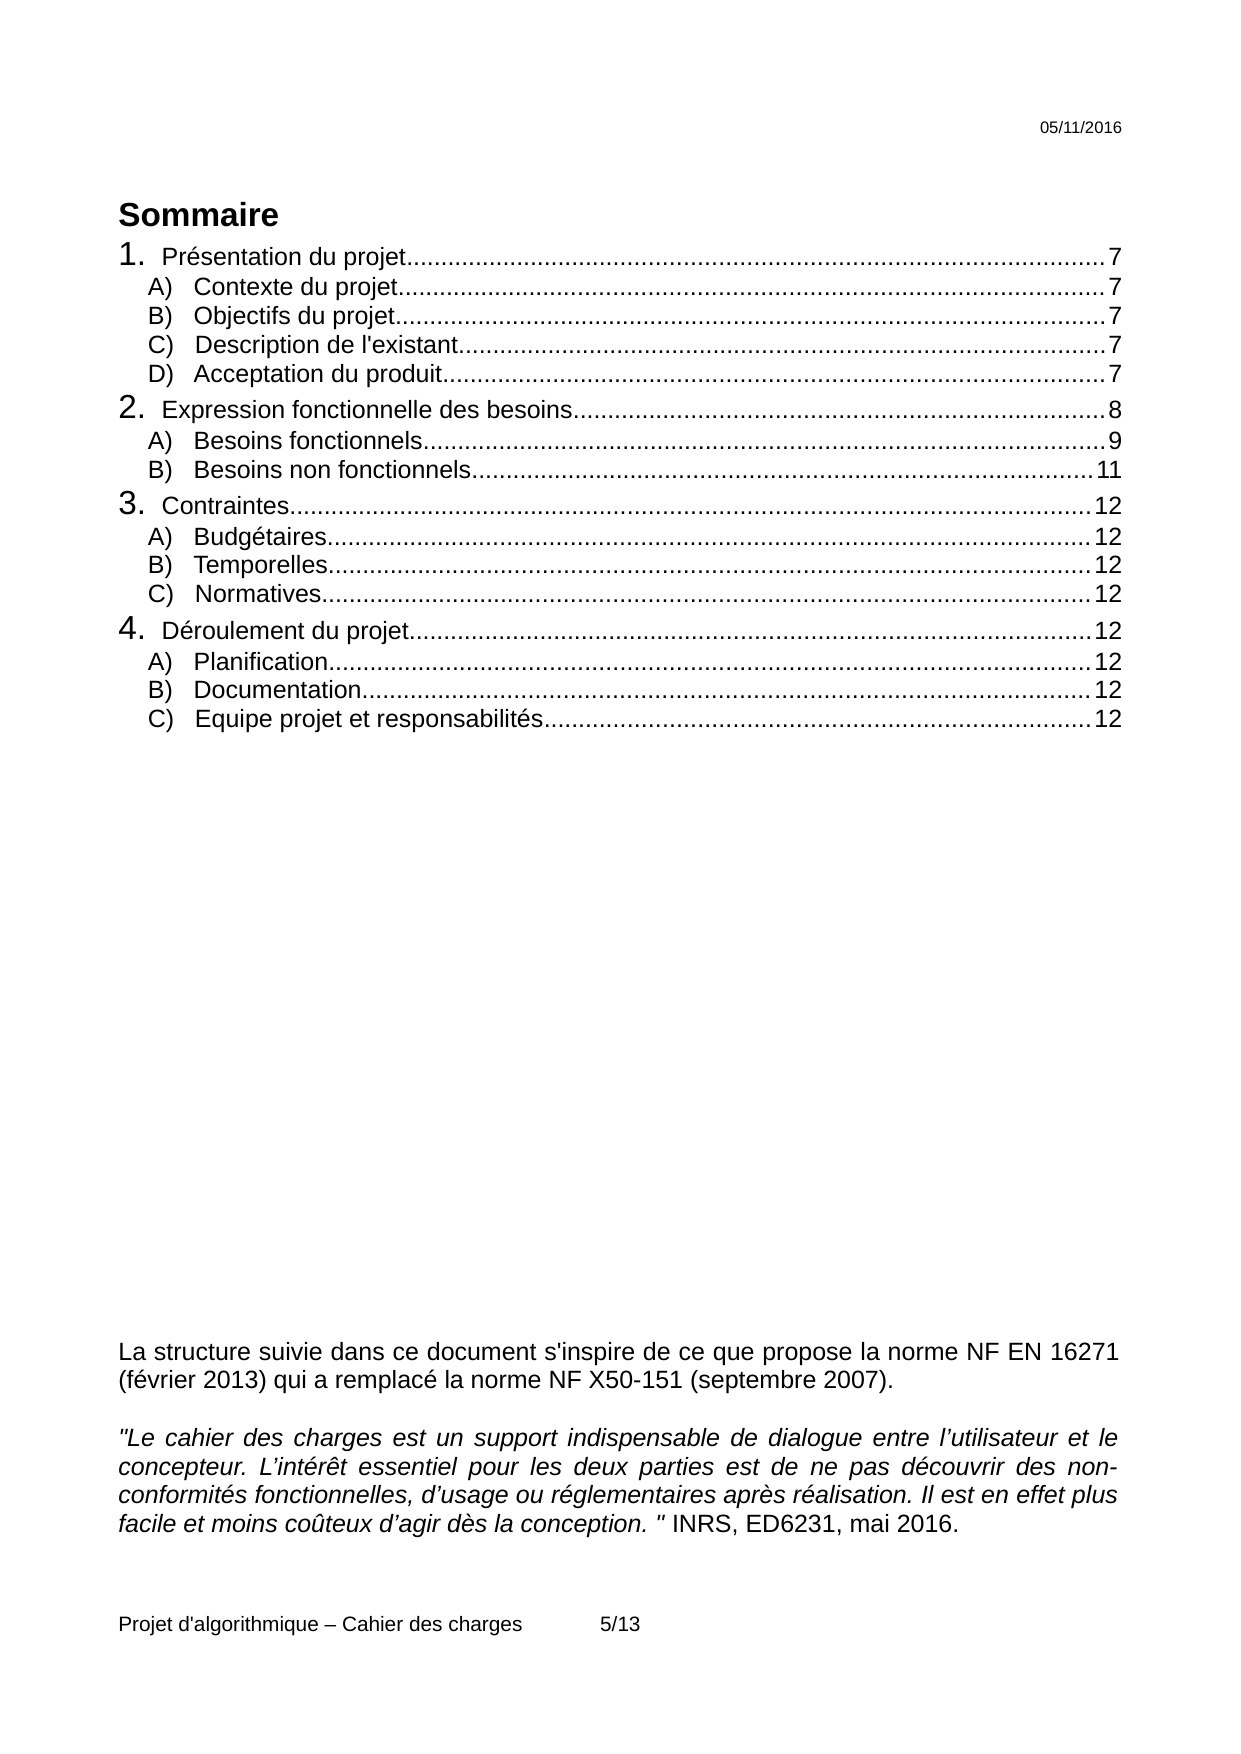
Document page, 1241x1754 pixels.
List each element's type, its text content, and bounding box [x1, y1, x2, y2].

subtitle Sommaire [118, 196, 1122, 234]
text C) Equipe projet et responsabilités 12 [148, 704, 1122, 733]
text A) Planification 12 [148, 646, 1122, 675]
text D) Acceptation du produit 7 [148, 359, 1122, 387]
list Expression fonctionnelle des besoins 8 [118, 387, 1122, 426]
text A) Contexte du projet 7 [148, 272, 1122, 301]
text B) Temporelles 12 [148, 551, 1122, 579]
list Déroulement du projet 12 [118, 608, 1122, 646]
text C) Normatives 12 [148, 579, 1122, 608]
text B) Besoins non fonctionnels 11 [148, 454, 1122, 483]
text A) Besoins fonctionnels 9 [148, 426, 1122, 454]
text La structure suivie dans ce document s'inspire de ce que propose la norme NF EN 16271 (février 2013) qui a remplacé la norme NF X50-151 (septembre 2007). [118, 1336, 1122, 1394]
text B) Objectifs du projet 7 [148, 301, 1122, 330]
text "Le cahier des charges est un support indispensable de dialogue entre l’utilisateur et le concepteur. L’intérêt essentiel pour les deux parties est de ne pas découvrir des non- conformités fonctionnelles, d’usage ou réglementaires après réalisation. Il est en effet plus facile et moins coûteux d’agir dès la conception. " INRS, ED6231, mai 2016. [118, 1423, 1122, 1538]
text B) Documentation 12 [148, 675, 1122, 704]
list Contraintes 12 [118, 483, 1122, 522]
text A) Budgétaires 12 [148, 522, 1122, 551]
text C) Description de l'existant 7 [148, 330, 1122, 359]
list Présentation du projet 7 [118, 234, 1122, 272]
